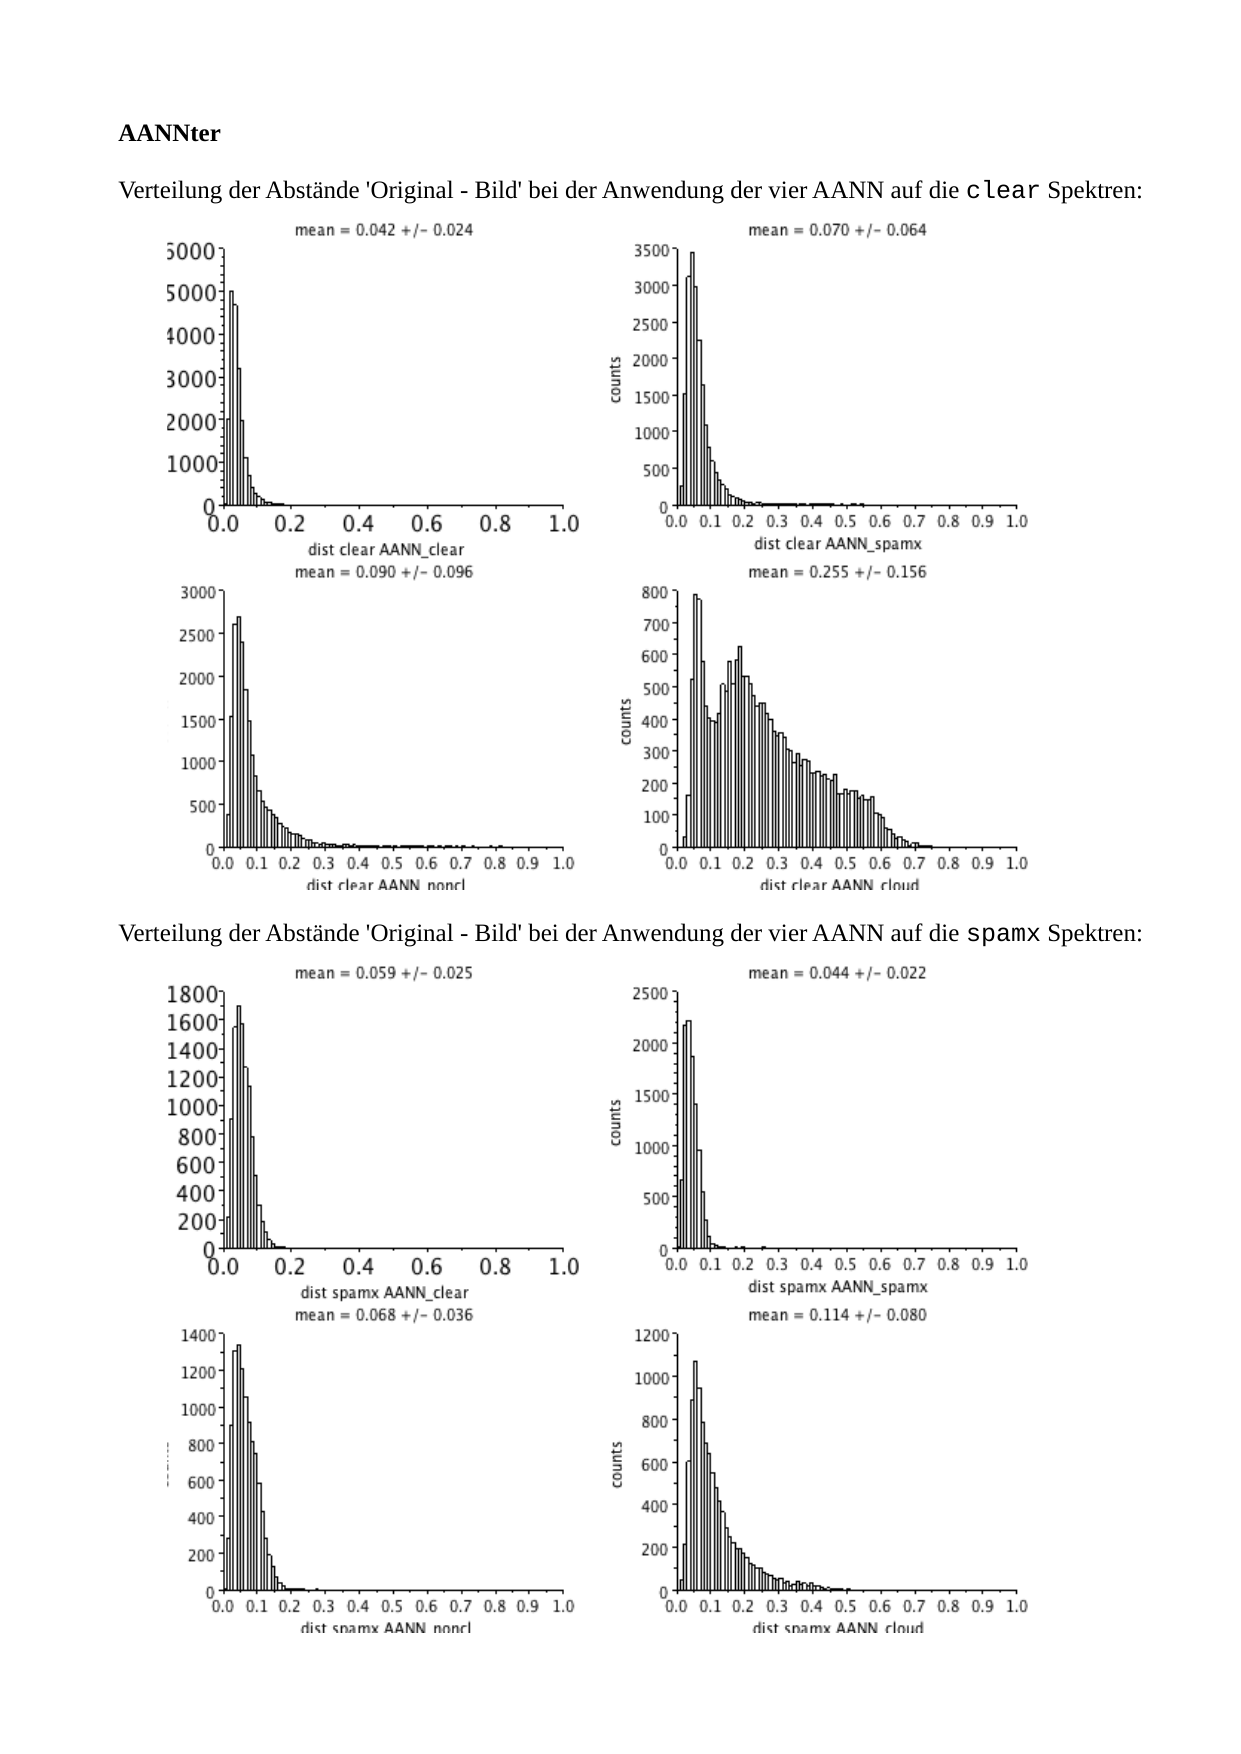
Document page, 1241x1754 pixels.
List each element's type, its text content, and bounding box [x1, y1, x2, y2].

picture [167, 206, 1074, 890]
text AANNter [118, 118, 1122, 147]
text Verteilung der Abstände 'Original - Bild' bei der Anwendung der vier AANN auf die clear Spektren: [118, 176, 1169, 206]
picture [167, 949, 1074, 1633]
text Verteilung der Abstände 'Original - Bild' bei der Anwendung der vier AANN auf die spamx Spektren: [118, 918, 1169, 949]
